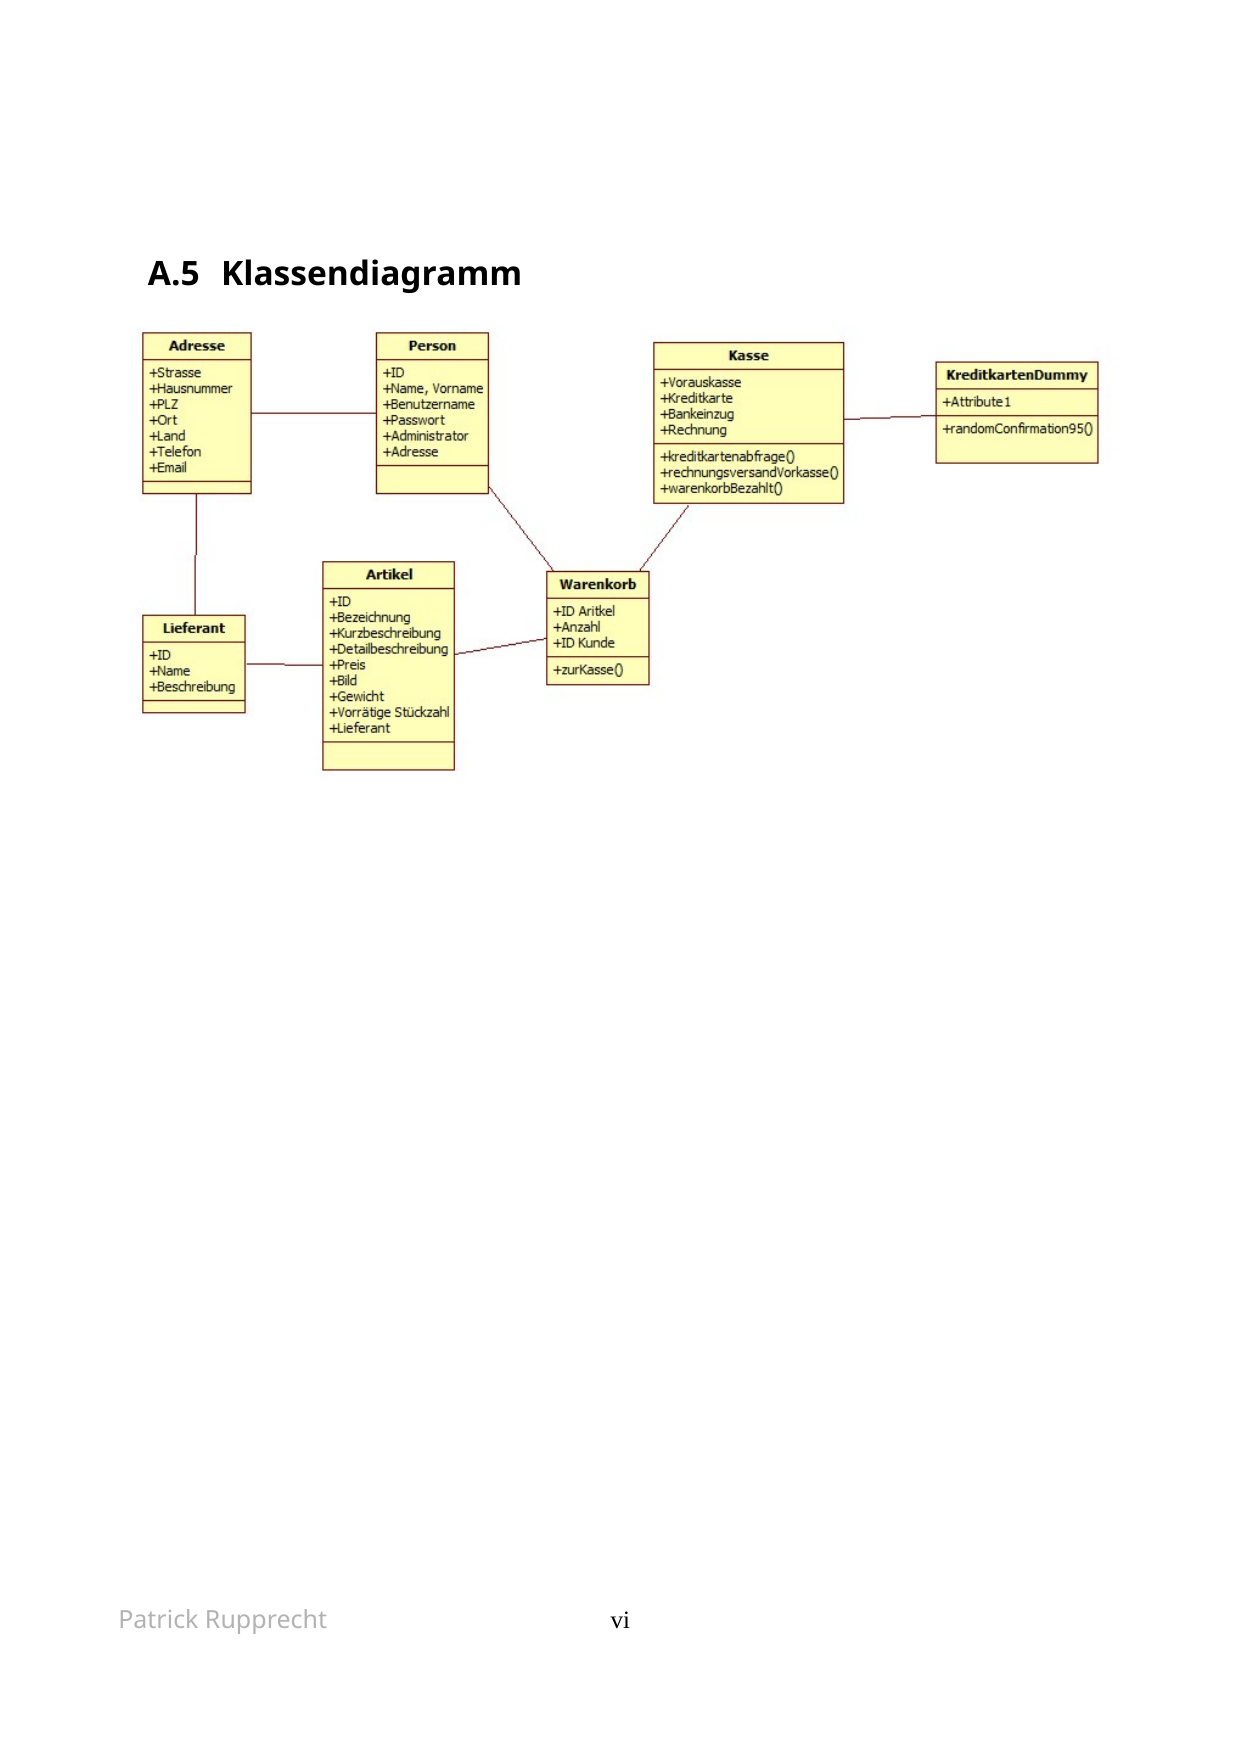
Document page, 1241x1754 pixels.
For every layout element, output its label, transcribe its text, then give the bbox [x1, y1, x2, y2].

picture [118, 308, 1123, 795]
subtitle Klassendiagramm [148, 250, 1122, 296]
